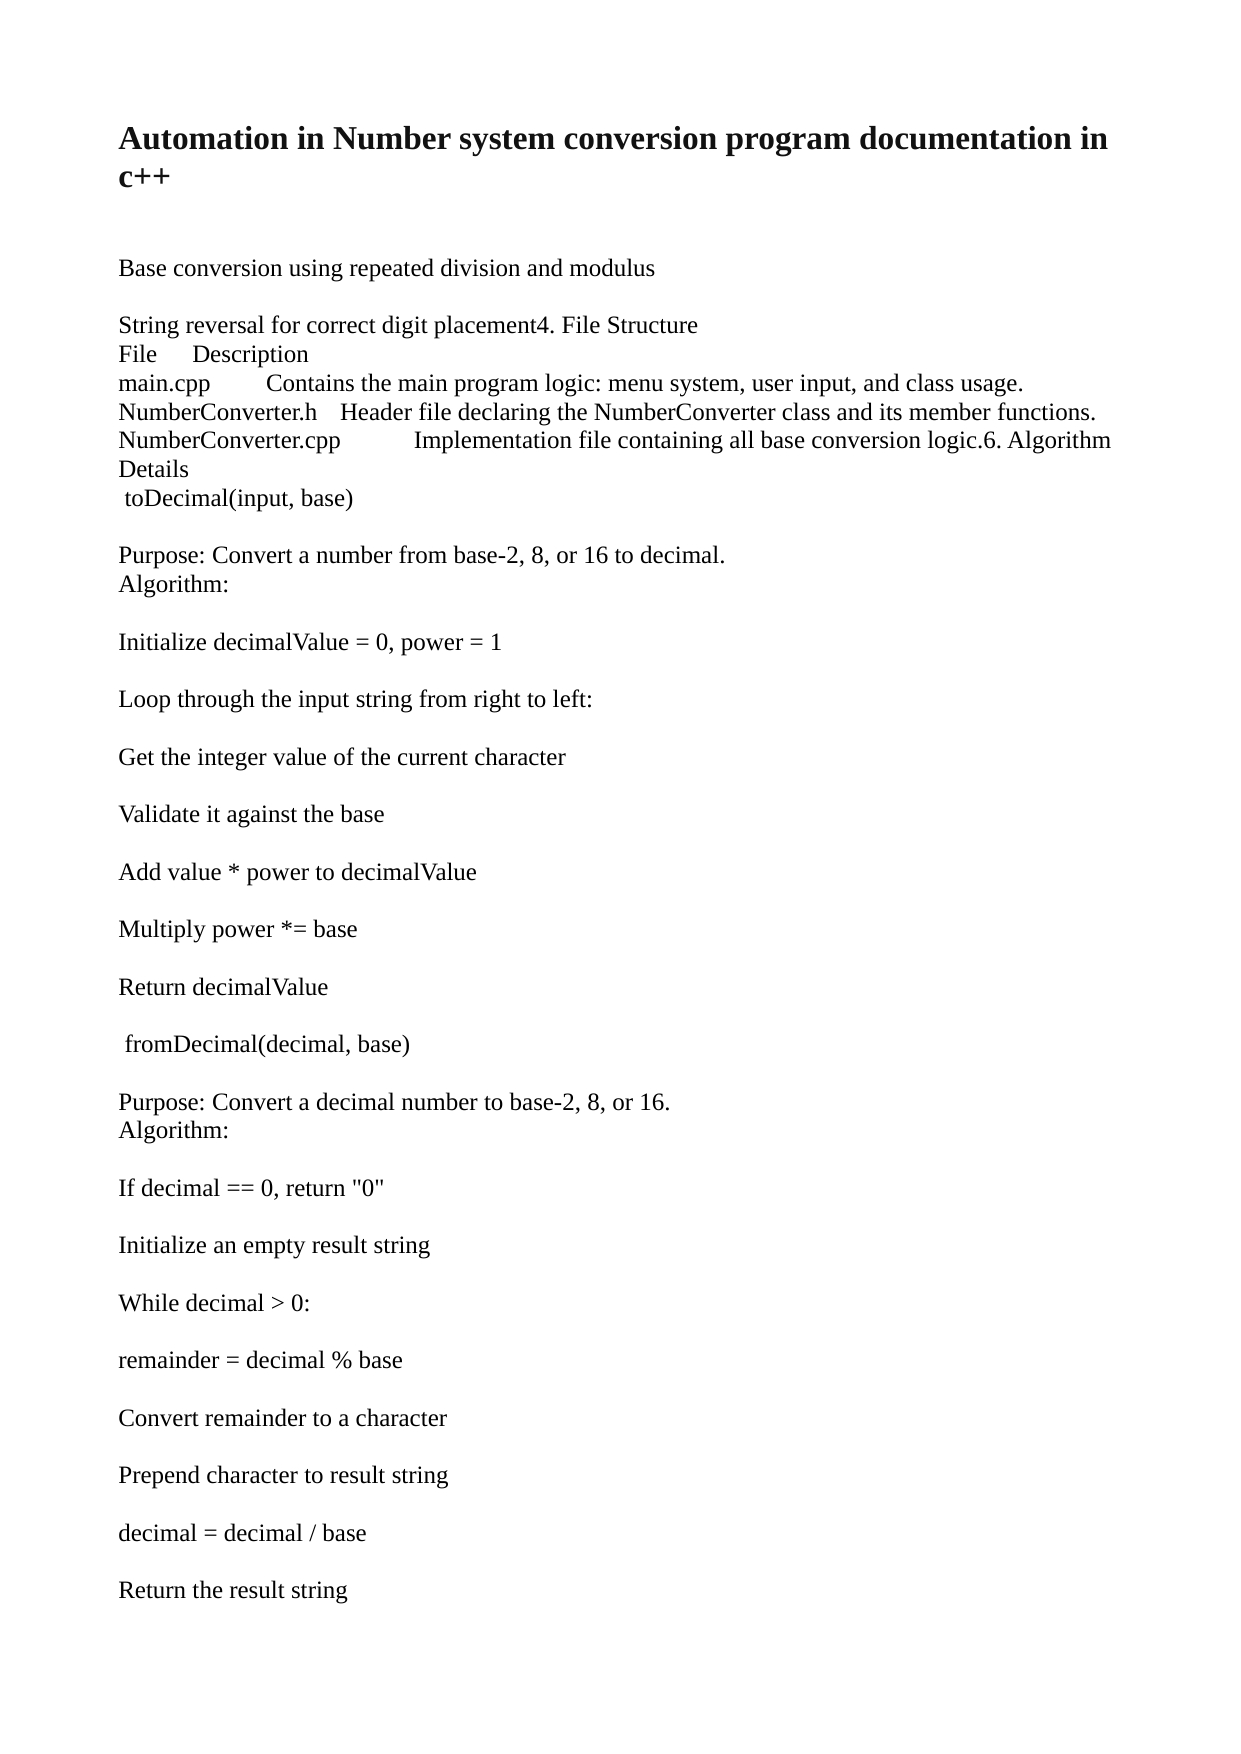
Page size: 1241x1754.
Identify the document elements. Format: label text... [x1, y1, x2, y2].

text remainder = decimal % base [118, 1346, 1122, 1374]
text Add value * power to decimalValue [118, 857, 1122, 886]
text Multiply power *= base [118, 914, 1122, 943]
text Initialize decimalValue = 0, power = 1 [118, 627, 1122, 656]
text NumberConverter.cpp Implementation file containing all base conversion logic.6. Algorithm Details [118, 426, 1122, 483]
text If decimal == 0, return "0" [118, 1173, 1122, 1202]
text Algorithm: [118, 569, 1122, 598]
text toDecimal(input, base) [118, 483, 1122, 512]
text Convert remainder to a character [118, 1403, 1122, 1432]
text Loop through the input string from right to left: [118, 684, 1122, 713]
text While decimal > 0: [118, 1288, 1122, 1317]
text File Description [118, 339, 1122, 368]
text Purpose: Convert a decimal number to base-2, 8, or 16. [118, 1087, 1122, 1116]
text Validate it against the base [118, 799, 1122, 828]
text decimal = decimal / base [118, 1518, 1122, 1547]
text Purpose: Convert a number from base-2, 8, or 16 to decimal. [118, 541, 1122, 569]
text Get the integer value of the current character [118, 742, 1122, 771]
text Return decimalValue [118, 972, 1122, 1001]
text Base conversion using repeated division and modulus [118, 253, 1122, 282]
text Initialize an empty result string [118, 1231, 1122, 1259]
text fromDecimal(decimal, base) [118, 1029, 1122, 1058]
text NumberConverter.h Header file declaring the NumberConverter class and its member functions. [118, 397, 1122, 426]
text String reversal for correct digit placement4. File Structure [118, 311, 1122, 339]
text Algorithm: [118, 1116, 1122, 1144]
text main.cpp Contains the main program logic: menu system, user input, and class usage. [118, 368, 1122, 397]
text Prepend character to result string [118, 1461, 1122, 1489]
text Return the result string [118, 1576, 1122, 1604]
